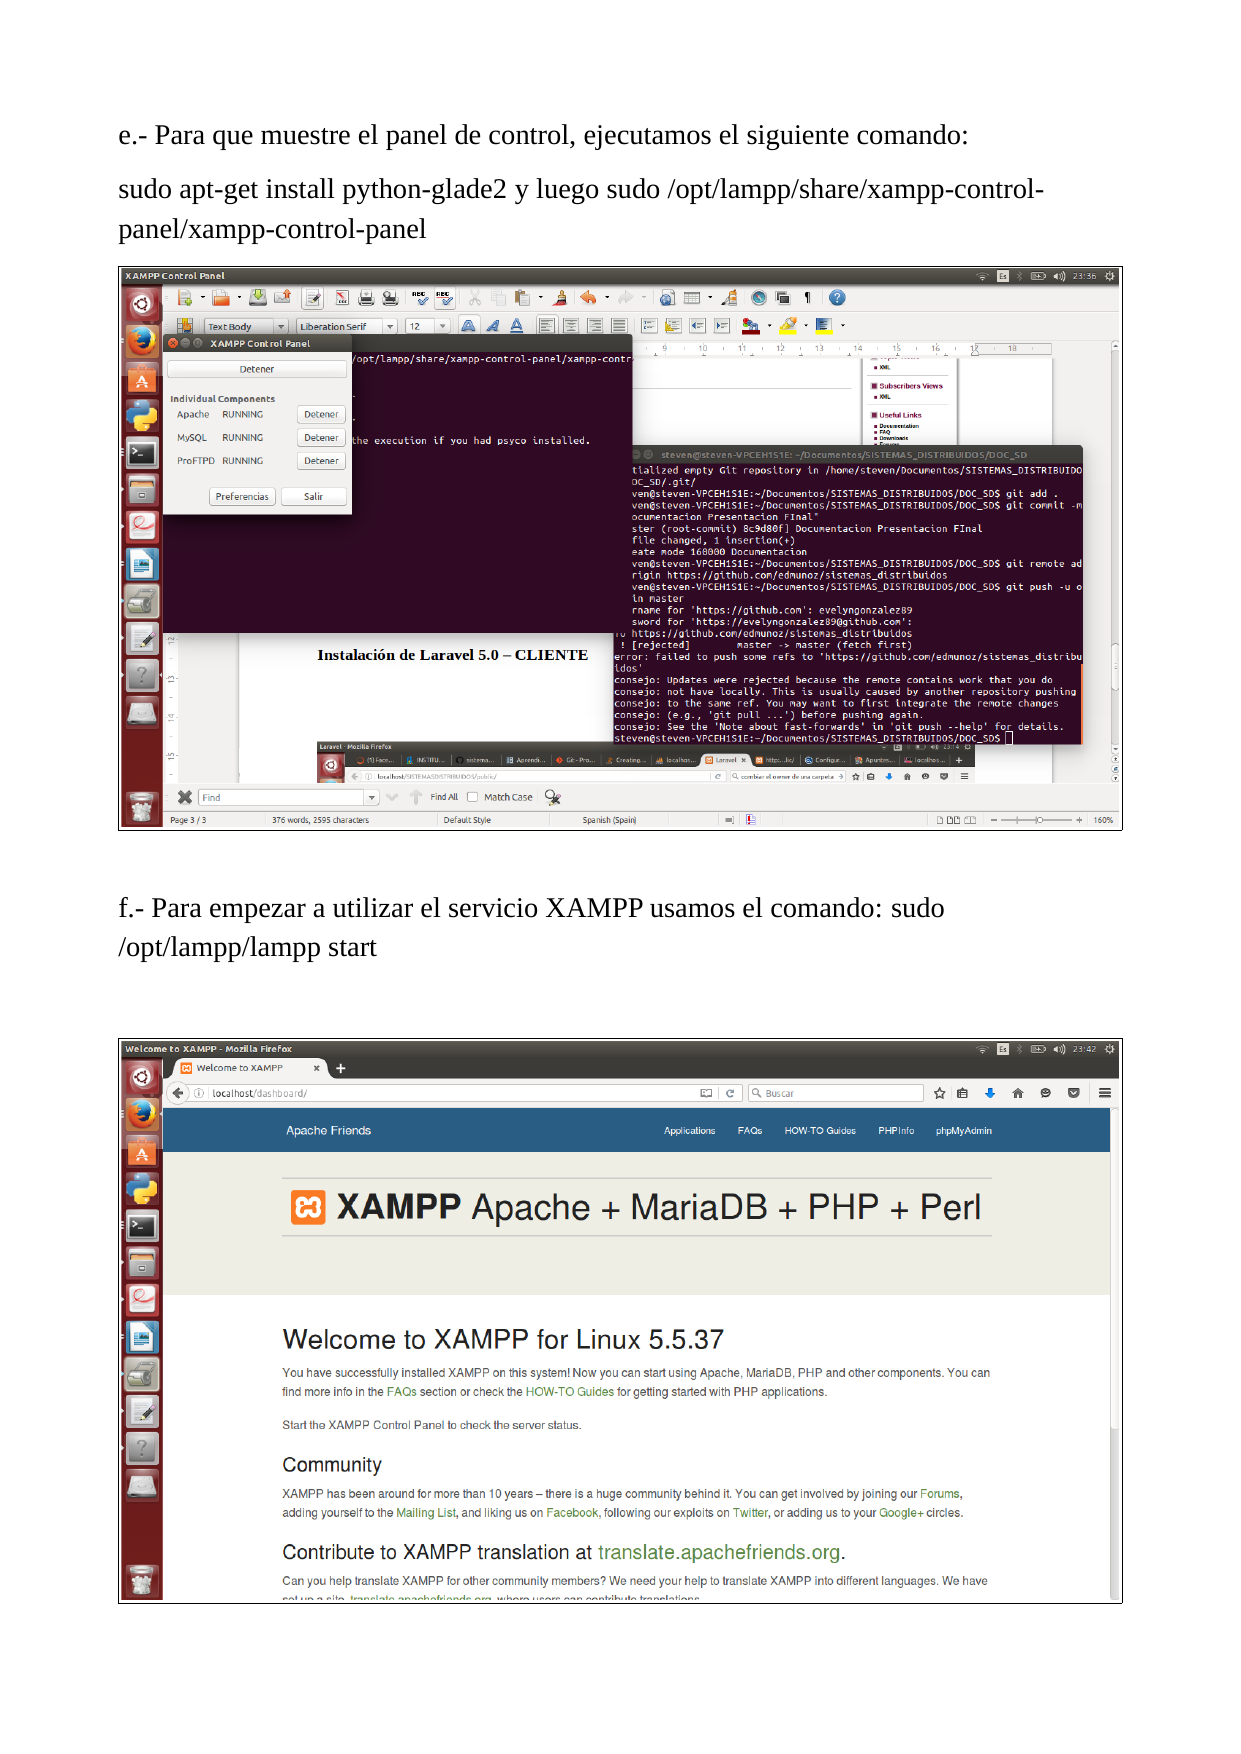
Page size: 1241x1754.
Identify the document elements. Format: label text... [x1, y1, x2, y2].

text f.- Para empezar a utilizar el servicio XAMPP usamos el comando: sudo /opt/lampp/lampp start [118, 891, 1122, 963]
text sudo apt-get install python-glade2 y luego sudo /opt/lampp/share/xampp-control-panel/xampp-control-panel [118, 172, 1122, 244]
text e.- Para que muestre el panel de control, ejecutamos el siguiente comando: [118, 118, 1122, 151]
picture [121, 1041, 1119, 1600]
picture [121, 268, 1119, 827]
